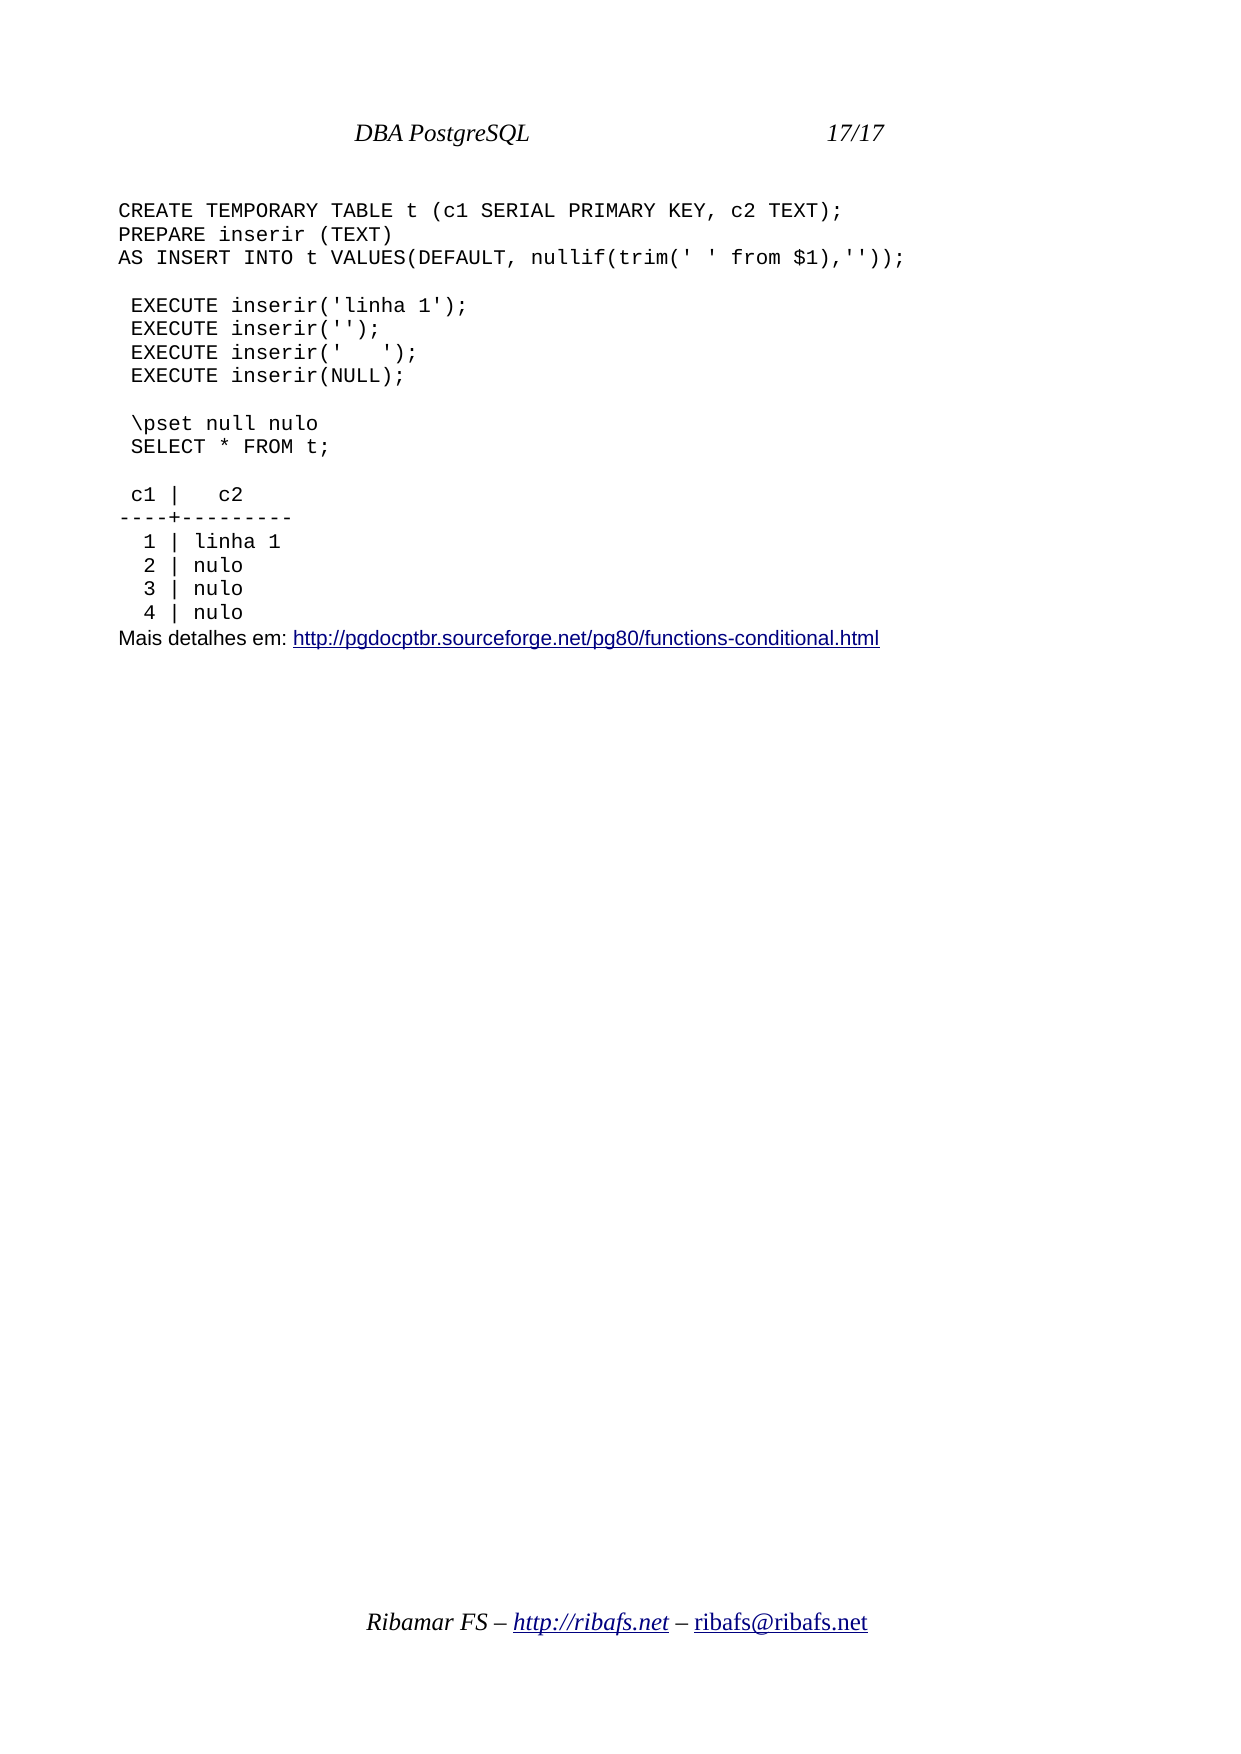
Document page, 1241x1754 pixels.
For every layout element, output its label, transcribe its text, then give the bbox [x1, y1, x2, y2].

text SELECT * FROM t; [118, 436, 1122, 460]
text EXECUTE inserir(''); [118, 318, 1122, 342]
text EXECUTE inserir(NULL); [118, 366, 1122, 389]
text 1 | linha 1 [118, 531, 1122, 555]
text CREATE TEMPORARY TABLE t (c1 SERIAL PRIMARY KEY, c2 TEXT); [118, 200, 1122, 224]
text \pset null nulo [118, 413, 1122, 436]
text ----+--------- [118, 507, 1122, 531]
text EXECUTE inserir(' '); [118, 342, 1122, 366]
text PREPARE inserir (TEXT) [118, 224, 1122, 247]
text 3 | nulo [118, 578, 1122, 602]
text c1 | c2 [118, 484, 1122, 507]
text AS INSERT INTO t VALUES(DEFAULT, nullif(trim(' ' from $1),'')); [118, 247, 1122, 271]
text 2 | nulo [118, 555, 1122, 578]
text EXECUTE inserir('linha 1'); [118, 294, 1122, 318]
text 4 | nulo Mais detalhes em: http://pgdocptbr.sourceforge.net/pg80/functions-conditional.html [118, 602, 1122, 649]
